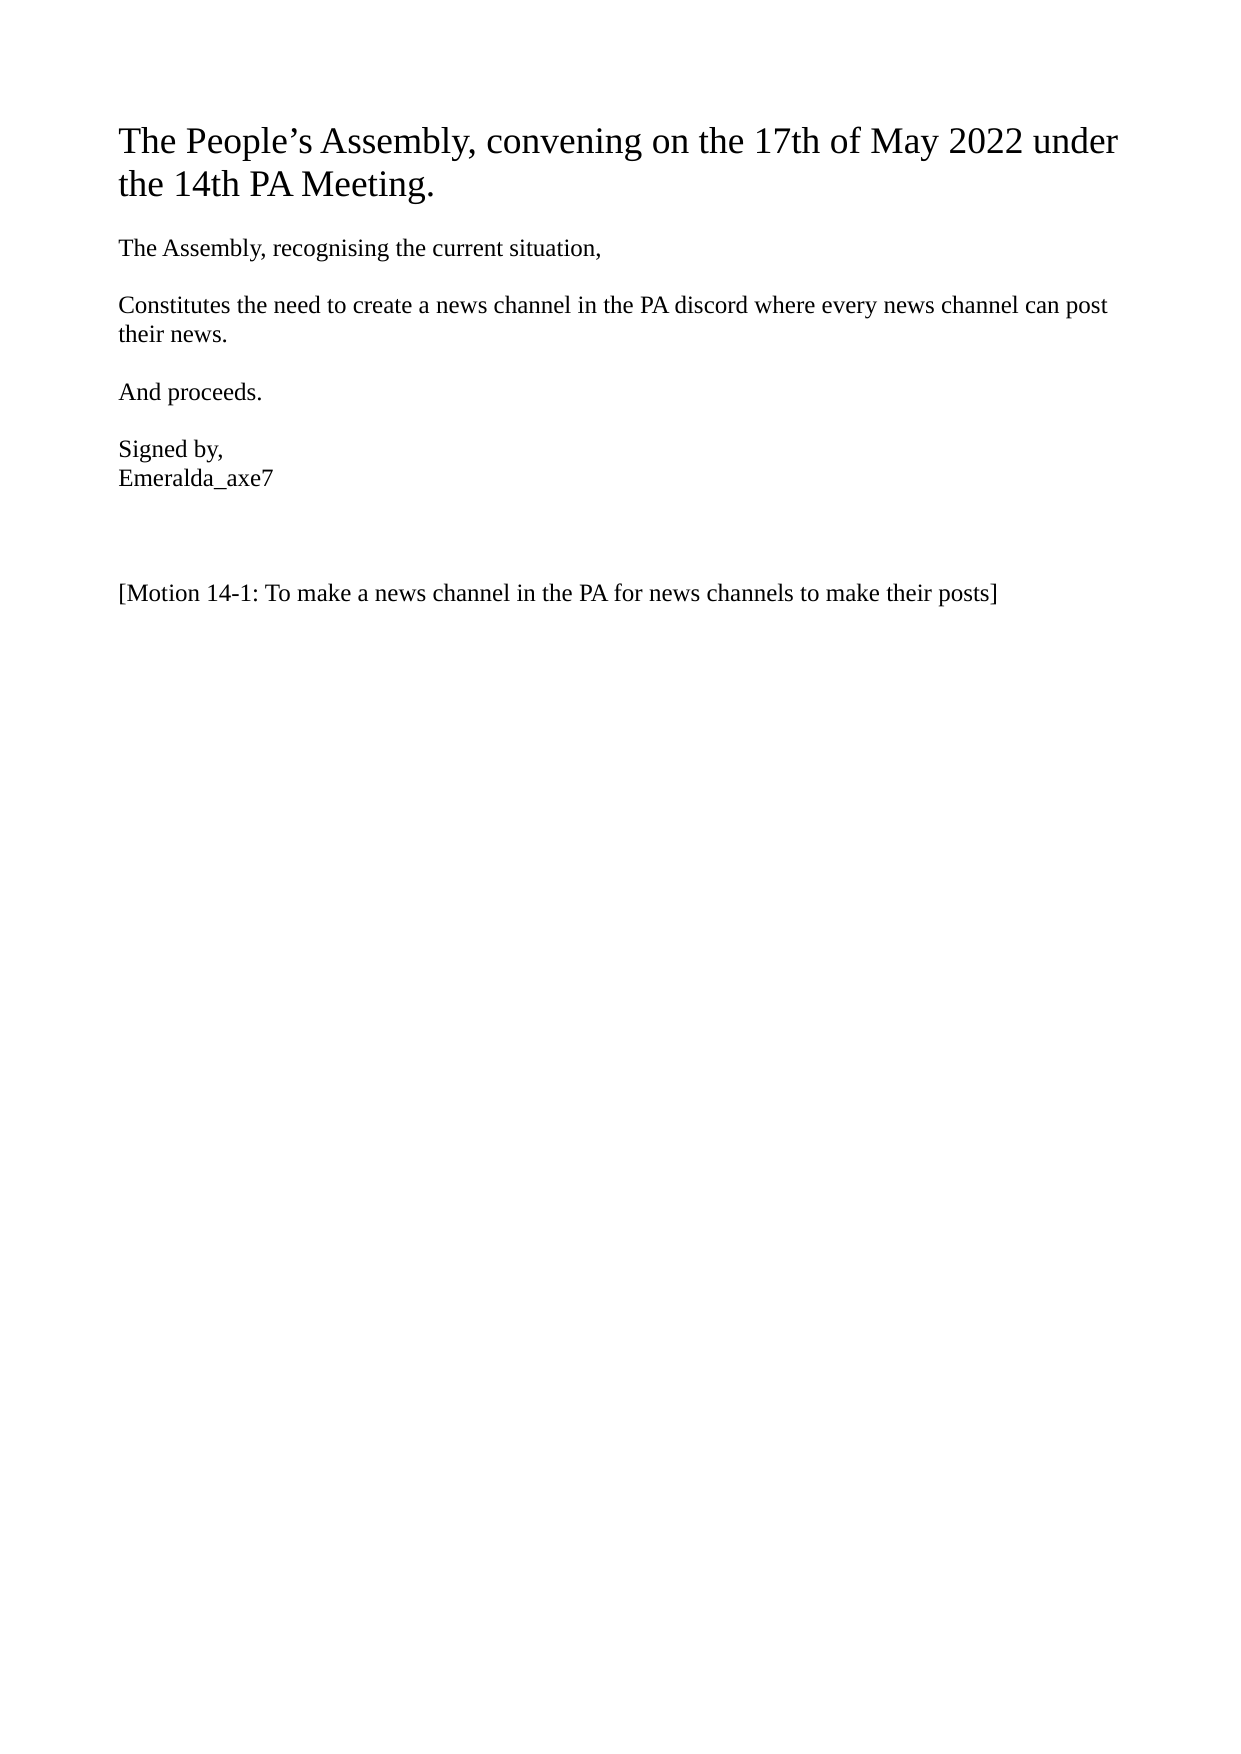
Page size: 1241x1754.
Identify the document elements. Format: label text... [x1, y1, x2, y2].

text [Motion 14-1: To make a news channel in the PA for news channels to make their posts] [118, 578, 1122, 607]
text The Assembly, recognising the current situation, [118, 233, 1122, 262]
text And proceeds. [118, 377, 1122, 406]
text Emeralda_axe7 [118, 463, 1122, 492]
text Constitutes the need to create a news channel in the PA discord where every news channel can post their news. [118, 291, 1122, 348]
text The People’s Assembly, convening on the 17th of May 2022 under the 14th PA Meeting. [118, 118, 1122, 204]
text Signed by, [118, 434, 1122, 463]
